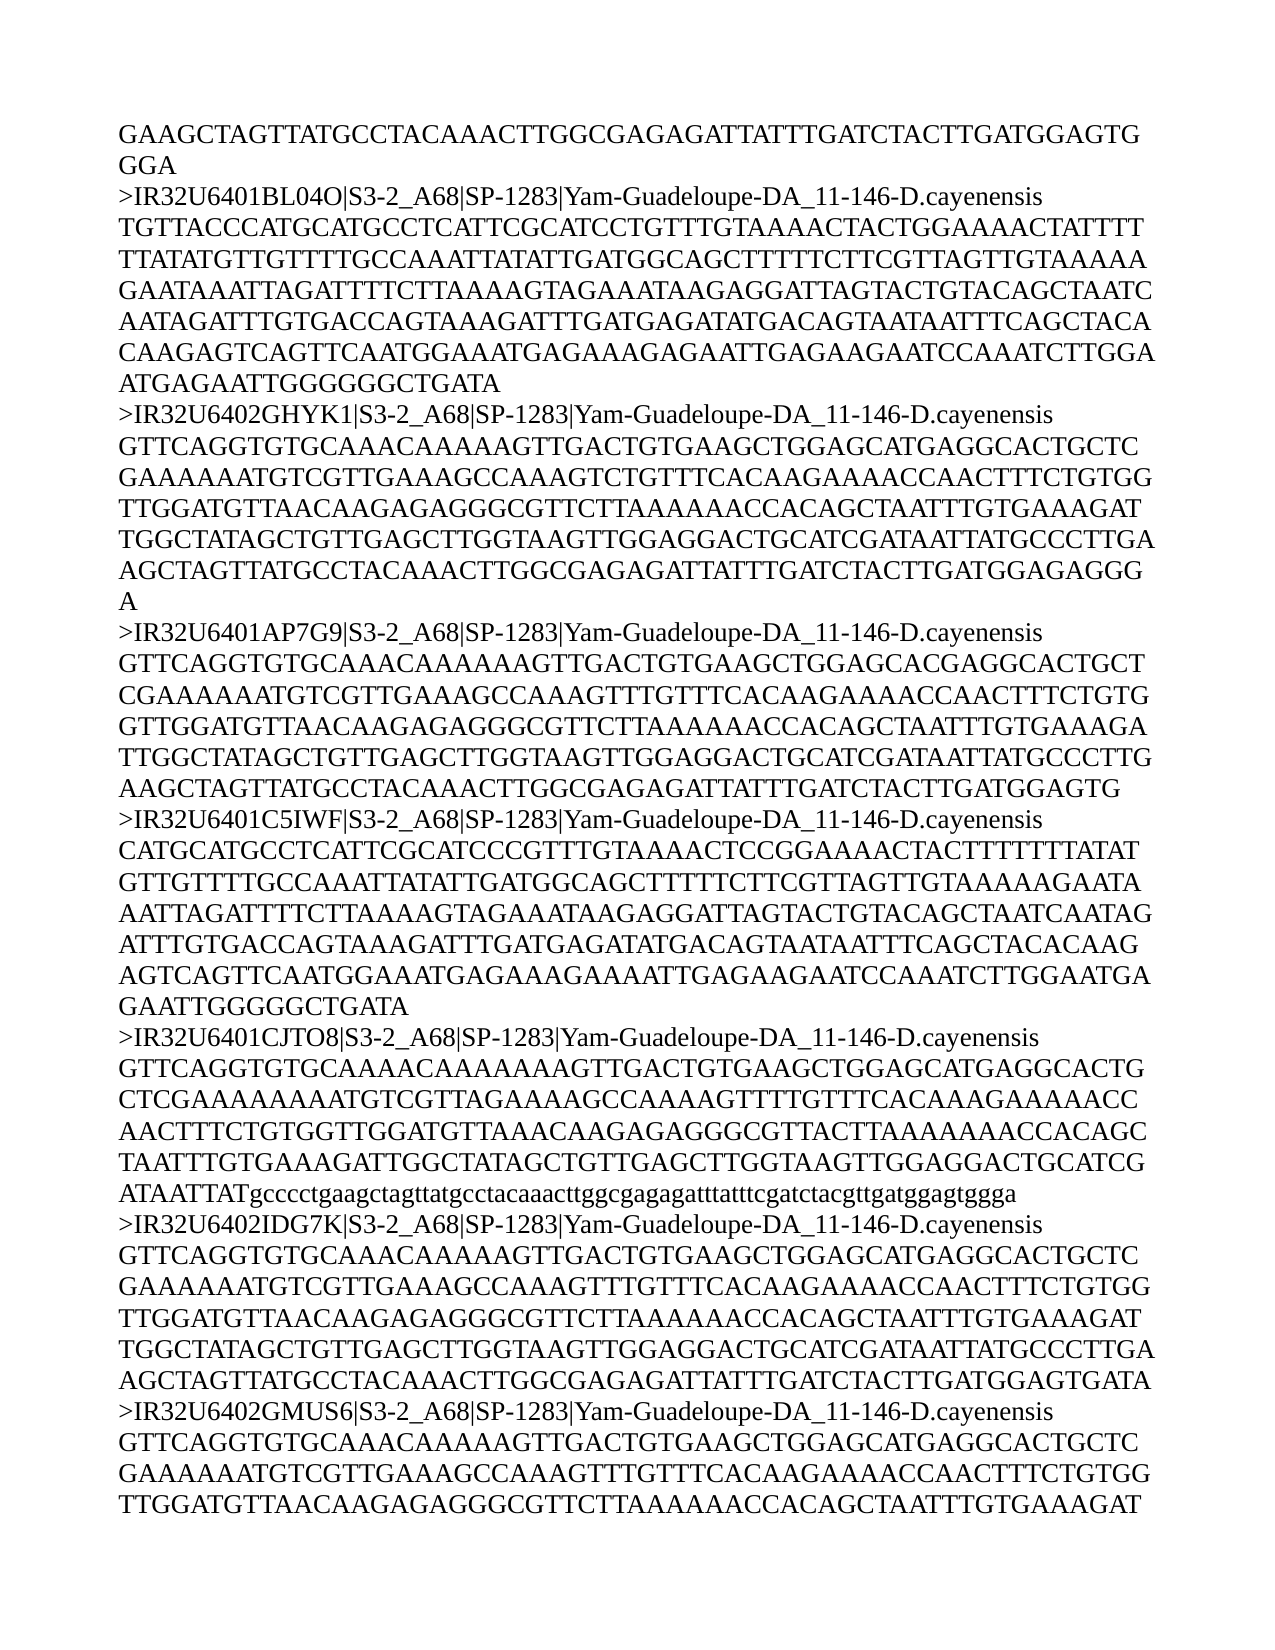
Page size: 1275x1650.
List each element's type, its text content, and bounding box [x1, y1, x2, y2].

text >IR32U6401AP7G9|S3-2_A68|SP-1283|Yam-Guadeloupe-DA_11-146-D.cayenensis [118, 616, 1157, 648]
text CATGCATGCCTCATTCGCATCCCGTTTGTAAAACTCCGGAAAACTACTTTTTTTATATGTTGTTTTGCCAAATTATATTGATGGCAGCTTTTTCTTCGTTAGTTGTAAAAAGAATAAATTAGATTTTCTTAAAAGTAGAAATAAGAGGATTAGTACTGTACAGCTAATCAATAGATTTGTGACCAGTAAAGATTTGATGAGATATGACAGTAATAATTTCAGCTACACAAGAGTCAGTTCAATGGAAATGAGAAAGAAAATTGAGAAGAATCCAAATCTTGGAATGAGAATTGGGGGCTGATA [118, 834, 1157, 1021]
text GTTCAGGTGTGCAAACAAAAAGTTGACTGTGAAGCTGGAGCATGAGGCACTGCTCGAAAAAATGTCGTTGAAAGCCAAAGTTTGTTTCACAAGAAAACCAACTTTCTGTGGTTGGATGTTAACAAGAGAGGGCGTTCTTAAAAAACCACAGCTAATTTGTGAAAGATTGGCTATAGCTGTTGAGCTTGGTAAGTTGGAGGACTGCATCGATAATTATGCCCTTGAAGCTAGTTATGCCTACAAACTTGGCGAGAGATTATTTGATCTACTTGATGGAGTGATA [118, 1239, 1157, 1395]
text GTTCAGGTGTGCAAAACAAAAAAAGTTGACTGTGAAGCTGGAGCATGAGGCACTGCTCGAAAAAAAATGTCGTTAGAAAAGCCAAAAGTTTTGTTTCACAAAGAAAAACCAACTTTCTGTGGTTGGATGTTAAACAAGAGAGGGCGTTACTTAAAAAAACCACAGCTAATTTGTGAAAGATTGGCTATAGCTGTTGAGCTTGGTAAGTTGGAGGACTGCATCGATAATTATgcccctgaagctagttatgcctacaaacttggcgagagatttatttcgatctacgttgatggagtggga [118, 1052, 1157, 1208]
text >IR32U6402IDG7K|S3-2_A68|SP-1283|Yam-Guadeloupe-DA_11-146-D.cayenensis [118, 1208, 1157, 1239]
text GTTCAGGTGTGCAAACAAAAAGTTGACTGTGAAGCTGGAGCATGAGGCACTGCTCGAAAAAATGTCGTTGAAAGCCAAAGTCTGTTTCACAAGAAAACCAACTTTCTGTGGTTGGATGTTAACAAGAGAGGGCGTTCTTAAAAAACCACAGCTAATTTGTGAAAGATTGGCTATAGCTGTTGAGCTTGGTAAGTTGGAGGACTGCATCGATAATTATGCCCTTGAAGCTAGTTATGCCTACAAACTTGGCGAGAGATTATTTGATCTACTTGATGGAGAGGGA [118, 429, 1157, 616]
text TGTTACCCATGCATGCCTCATTCGCATCCTGTTTGTAAAACTACTGGAAAACTATTTTTTATATGTTGTTTTGCCAAATTATATTGATGGCAGCTTTTTCTTCGTTAGTTGTAAAAAGAATAAATTAGATTTTCTTAAAAGTAGAAATAAGAGGATTAGTACTGTACAGCTAATCAATAGATTTGTGACCAGTAAAGATTTGATGAGATATGACAGTAATAATTTCAGCTACACAAGAGTCAGTTCAATGGAAATGAGAAAGAGAATTGAGAAGAATCCAAATCTTGGAATGAGAATTGGGGGGCTGATA [118, 212, 1157, 398]
text GTTCAGGTGTGCAAACAAAAAGTTGACTGTGAAGCTGGAGCATGAGGCACTGCTCGAAAAAATGTCGTTGAAAGCCAAAGTTTGTTTCACAAGAAAACCAACTTTCTGTGGTTGGATGTTAACAAGAGAGGGCGTTCTTAAAAAACCACAGCTAATTTGTGAAAGAT [118, 1426, 1157, 1520]
text >IR32U6401CJTO8|S3-2_A68|SP-1283|Yam-Guadeloupe-DA_11-146-D.cayenensis [118, 1021, 1157, 1052]
text GAAGCTAGTTATGCCTACAAACTTGGCGAGAGATTATTTGATCTACTTGATGGAGTGGGA [118, 118, 1157, 180]
text GTTCAGGTGTGCAAACAAAAAAGTTGACTGTGAAGCTGGAGCACGAGGCACTGCTCGAAAAAATGTCGTTGAAAGCCAAAGTTTGTTTCACAAGAAAACCAACTTTCTGTGGTTGGATGTTAACAAGAGAGGGCGTTCTTAAAAAACCACAGCTAATTTGTGAAAGATTGGCTATAGCTGTTGAGCTTGGTAAGTTGGAGGACTGCATCGATAATTATGCCCTTGAAGCTAGTTATGCCTACAAACTTGGCGAGAGATTATTTGATCTACTTGATGGAGTG [118, 648, 1157, 803]
text >IR32U6402GHYK1|S3-2_A68|SP-1283|Yam-Guadeloupe-DA_11-146-D.cayenensis [118, 398, 1157, 429]
text >IR32U6402GMUS6|S3-2_A68|SP-1283|Yam-Guadeloupe-DA_11-146-D.cayenensis [118, 1395, 1157, 1426]
text >IR32U6401BL04O|S3-2_A68|SP-1283|Yam-Guadeloupe-DA_11-146-D.cayenensis [118, 180, 1157, 212]
text >IR32U6401C5IWF|S3-2_A68|SP-1283|Yam-Guadeloupe-DA_11-146-D.cayenensis [118, 803, 1157, 834]
